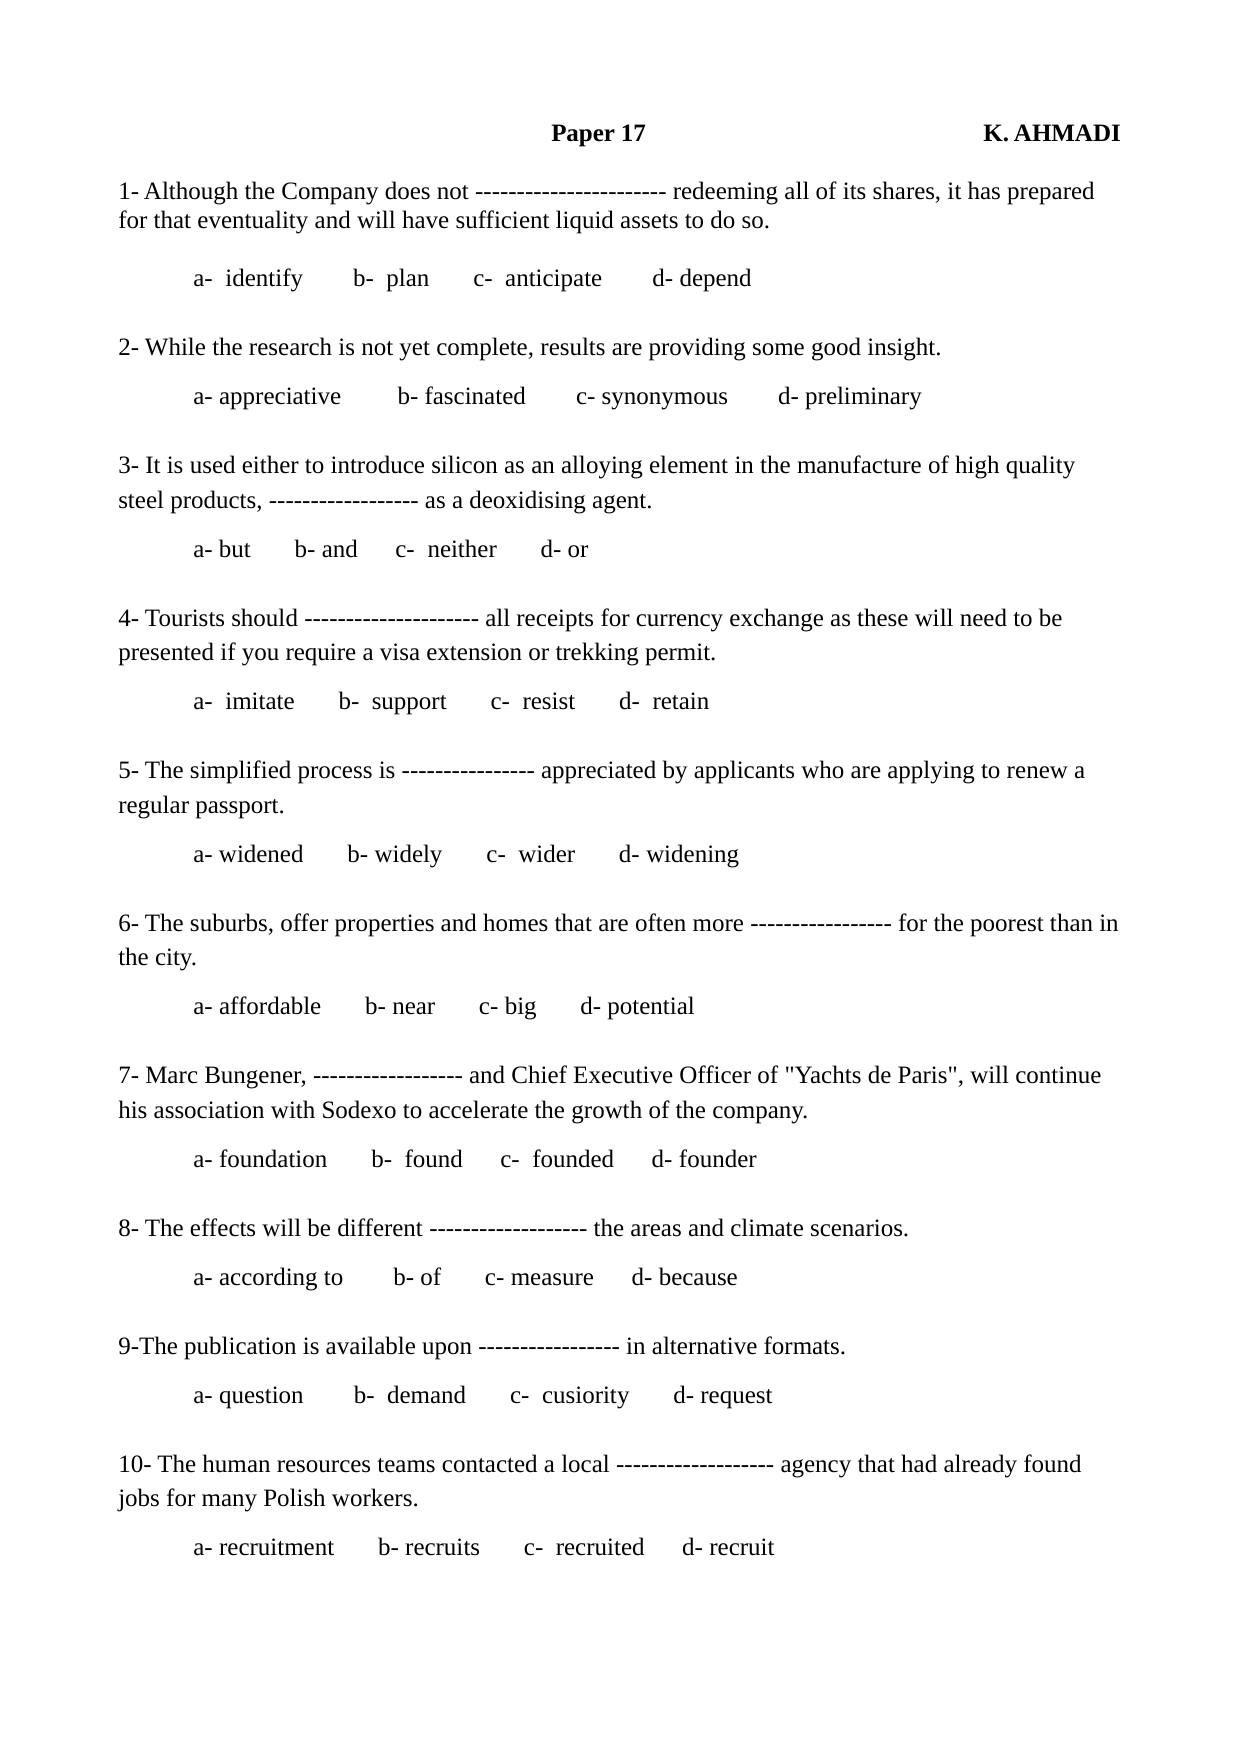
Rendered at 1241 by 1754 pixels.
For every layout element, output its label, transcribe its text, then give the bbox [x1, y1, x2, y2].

text 3- It is used either to introduce silicon as an alloying element in the manufacture of high quality steel products, ------------------ as a deoxidising agent. [118, 450, 1122, 513]
list a- appreciative b- fascinated c- synonymous d- preliminary [164, 381, 1122, 410]
list a- foundation b- found c- founded d- founder [164, 1144, 1122, 1173]
text 10- The human resources teams contacted a local ------------------- agency that had already found jobs for many Polish workers. [118, 1449, 1122, 1512]
text 6- The suburbs, offer properties and homes that are often more ----------------- for the poorest than in the city. [118, 908, 1122, 971]
text 5- The simplified process is ---------------- appreciated by applicants who are applying to renew a regular passport. [118, 755, 1122, 818]
list a- recruitment b- recruits c- recruited d- recruit [164, 1532, 1122, 1561]
list a- according to b- of c- measure d- because [164, 1262, 1122, 1291]
list a- imitate b- support c- resist d- retain [164, 686, 1122, 715]
text 1- Although the Company does not ----------------------- redeeming all of its shares, it has prepared for that eventuality and will have sufficient liquid assets to do so. [118, 176, 1122, 234]
list a- question b- demand c- cusiority d- request [164, 1380, 1122, 1409]
text 7- Marc Bungener, ------------------ and Chief Executive Officer of "Yachts de Paris", will continue his association with Sodexo to accelerate the growth of the company. [118, 1060, 1122, 1123]
list a- but b- and c- neither d- or [164, 534, 1122, 563]
list a- affordable b- near c- big d- potential [164, 991, 1122, 1020]
text 4- Tourists should --------------------- all receipts for currency exchange as these will need to be presented if you require a visa extension or trekking permit. [118, 603, 1122, 666]
list a- identify b- plan c- anticipate d- depend [164, 263, 1122, 292]
text 9-The publication is available upon ----------------- in alternative formats. [118, 1331, 1122, 1359]
text 2- While the research is not yet complete, results are providing some good insight. [118, 332, 1122, 361]
text 8- The effects will be different ------------------- the areas and climate scenarios. [118, 1213, 1122, 1242]
text Paper 17 K. AHMADI [118, 118, 1122, 147]
list a- widened b- widely c- wider d- widening [164, 839, 1122, 868]
